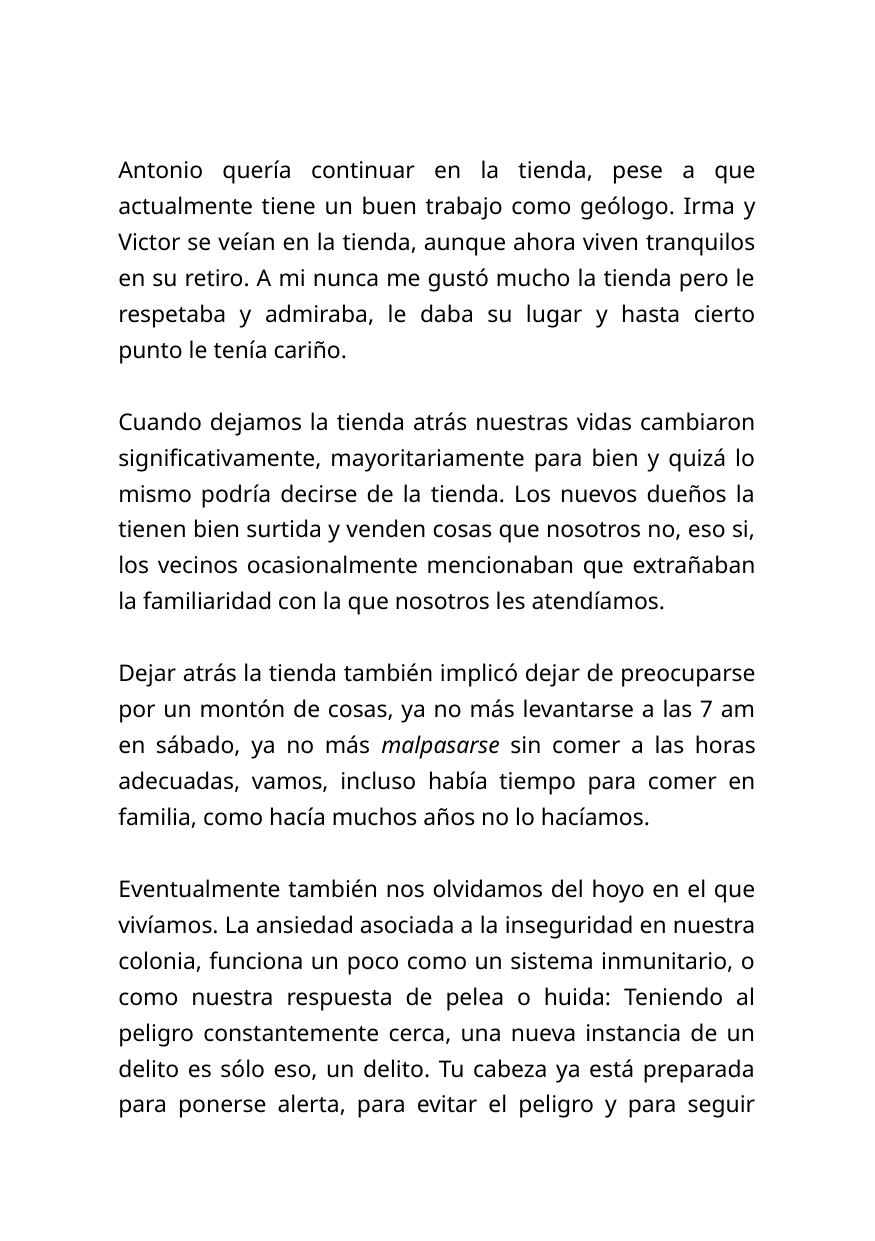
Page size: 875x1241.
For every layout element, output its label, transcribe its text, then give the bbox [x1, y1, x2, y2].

text Cuando dejamos la tienda atrás nuestras vidas cambiaron significativamente, mayoritariamente para bien y quizá lo mismo podría decirse de la tienda. Los nuevos dueños la tienen bien surtida y venden cosas que nosotros no, eso si, los vecinos ocasionalmente mencionaban que extrañaban la familiaridad con la que nosotros les atendíamos. [118, 406, 756, 617]
text Eventualmente también nos olvidamos del hoyo en el que vivíamos. La ansiedad asociada a la inseguridad en nuestra colonia, funciona un poco como un sistema inmunitario, o como nuestra respuesta de pelea o huida: Teniendo al peligro constantemente cerca, una nueva instancia de un delito es sólo eso, un delito. Tu cabeza ya está preparada para ponerse alerta, para evitar el peligro y para seguir [118, 873, 756, 1120]
text Antonio quería continuar en la tienda, pese a que actualmente tiene un buen trabajo como geólogo. Irma y Victor se veían en la tienda, aunque ahora viven tranquilos en su retiro. A mi nunca me gustó mucho la tienda pero le respetaba y admiraba, le daba su lugar y hasta cierto punto le tenía cariño. [118, 154, 756, 365]
text Dejar atrás la tienda también implicó dejar de preocuparse por un montón de cosas, ya no más levantarse a las 7 am en sábado, ya no más malpasarse sin comer a las horas adecuadas, vamos, incluso había tiempo para comer en familia, como hacía muchos años no lo hacíamos. [118, 657, 756, 832]
